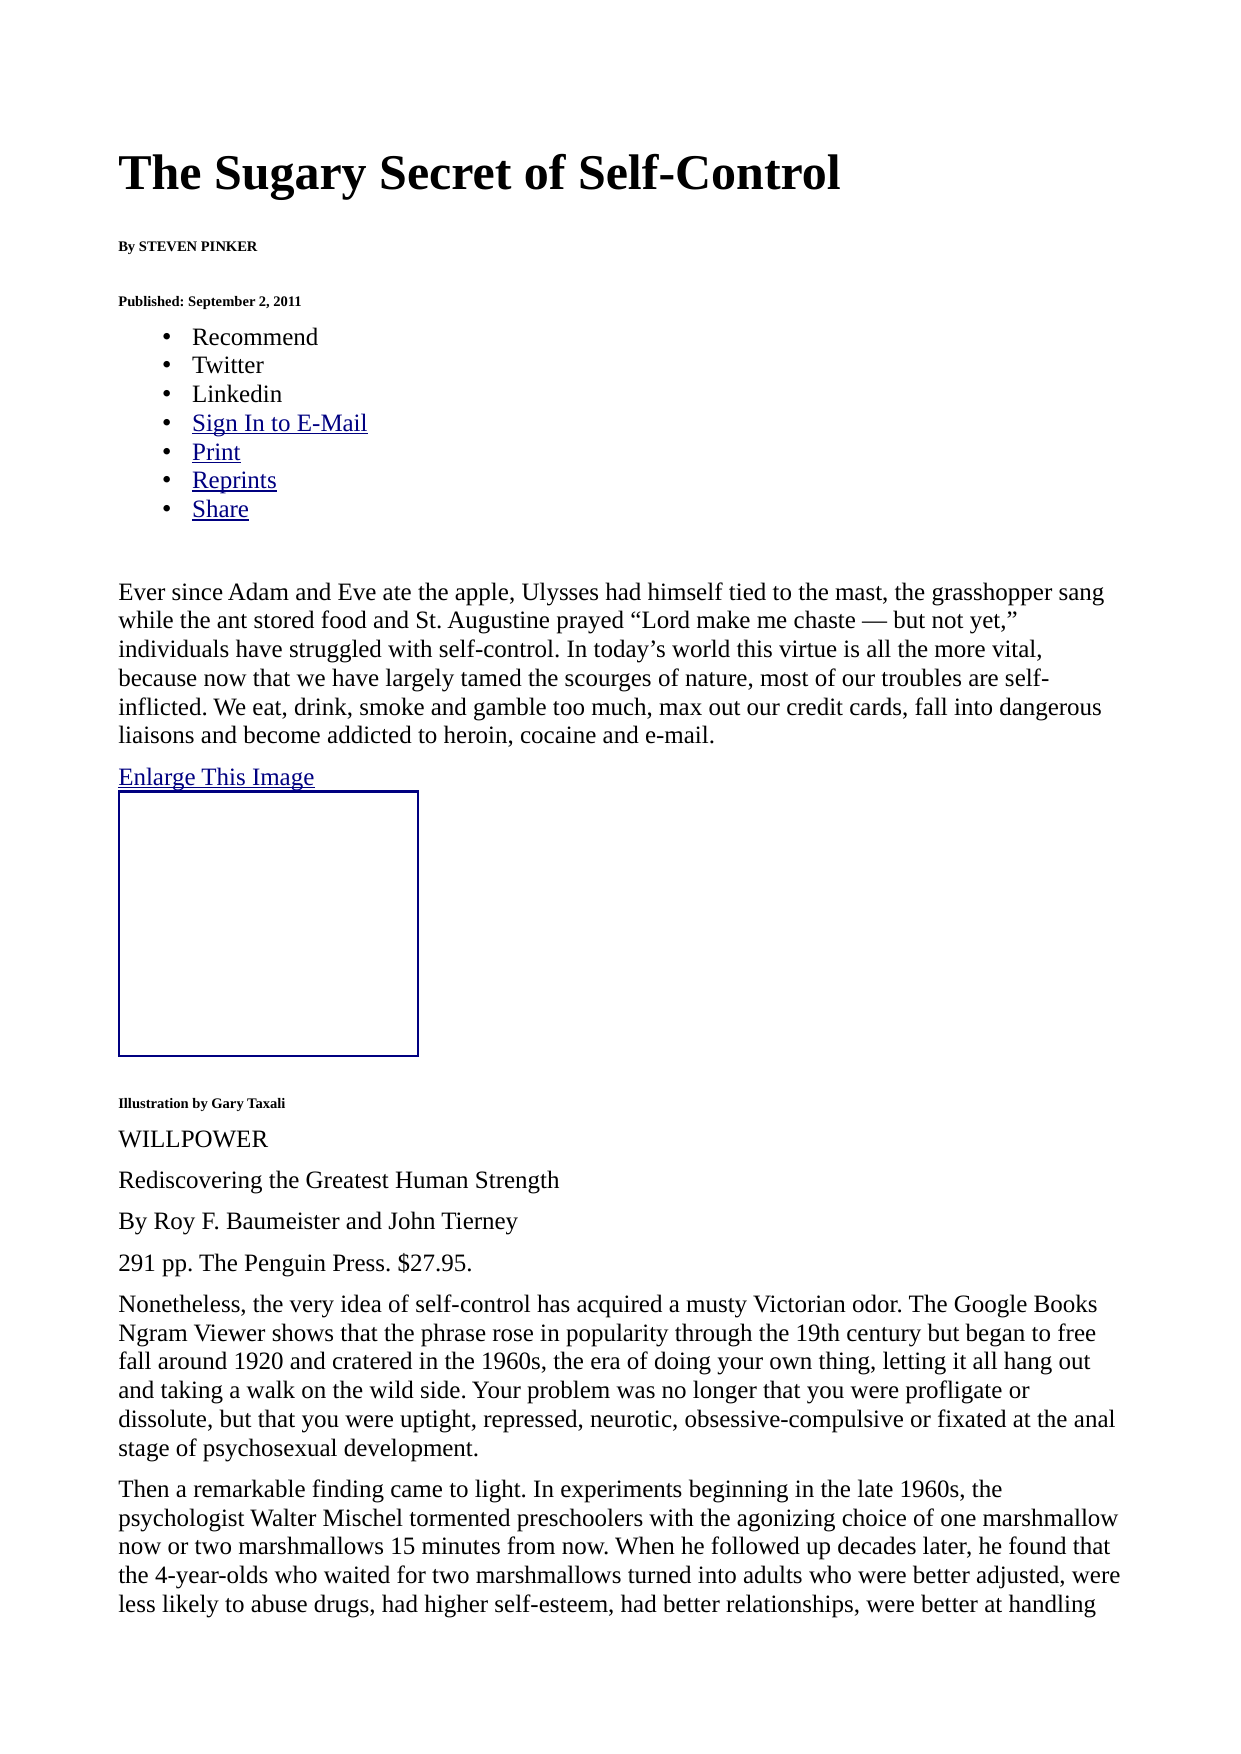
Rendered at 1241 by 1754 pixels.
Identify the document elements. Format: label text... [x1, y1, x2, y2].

subtitle By STEVEN PINKER [118, 238, 1122, 255]
text By Roy F. Baumeister and John Tierney [118, 1206, 1122, 1235]
text Rediscovering the Greatest Human Strength [118, 1165, 1122, 1194]
list Recommend [162, 322, 1122, 350]
subtitle Illustration by Gary Taxali [118, 1094, 1122, 1111]
text 291 pp. The Penguin Press. $27.95. [118, 1248, 1122, 1276]
subtitle The Sugary Secret of Self-Control [118, 143, 1122, 201]
list Twitter [162, 350, 1122, 379]
text WILLPOWER [118, 1124, 1122, 1153]
list Share [162, 494, 1122, 523]
text Enlarge This Image [118, 762, 1122, 790]
list Linkedin [162, 379, 1122, 408]
text Then a remarkable finding came to light. In experiments beginning in the late 1960s, the psychologist Walter Mischel tormented preschoolers with the agonizing choice of one marshmallow now or two marshmallows 15 minutes from now. When he followed up decades later, he found that the 4-year-olds who waited for two marshmallows turned into adults who were better adjusted, were less likely to abuse drugs, had higher self-esteem, had better relationships, were better at handling [118, 1474, 1122, 1618]
list Reprints [162, 465, 1122, 494]
text Ever since Adam and Eve ate the apple, Ulysses had himself tied to the mast, the grasshopper sang while the ant stored food and St. Augustine prayed “Lord make me chaste — but not yet,” individuals have struggled with self-control. In today’s world this virtue is all the more vital, because now that we have largely tamed the scourges of nature, most of our troubles are self-inflicted. We eat, drink, smoke and gamble too much, max out our credit cards, fall into dangerous liaisons and become addicted to heroin, cocaine and e-mail. [118, 577, 1122, 749]
text Nonetheless, the very idea of self-­control has acquired a musty Victorian odor. The Google Books Ngram Viewer shows that the phrase rose in popularity through the 19th century but began to free fall around 1920 and cratered in the 1960s, the era of doing your own thing, letting it all hang out and taking a walk on the wild side. Your problem was no longer that you were profligate or dissolute, but that you were uptight, repressed, neurotic, obsessive-compulsive or fixated at the anal stage of psychosexual development. [118, 1289, 1122, 1461]
list Print [162, 437, 1122, 465]
subtitle Published: September 2, 2011 [118, 292, 1122, 309]
list Sign In to E-Mail [162, 408, 1122, 437]
